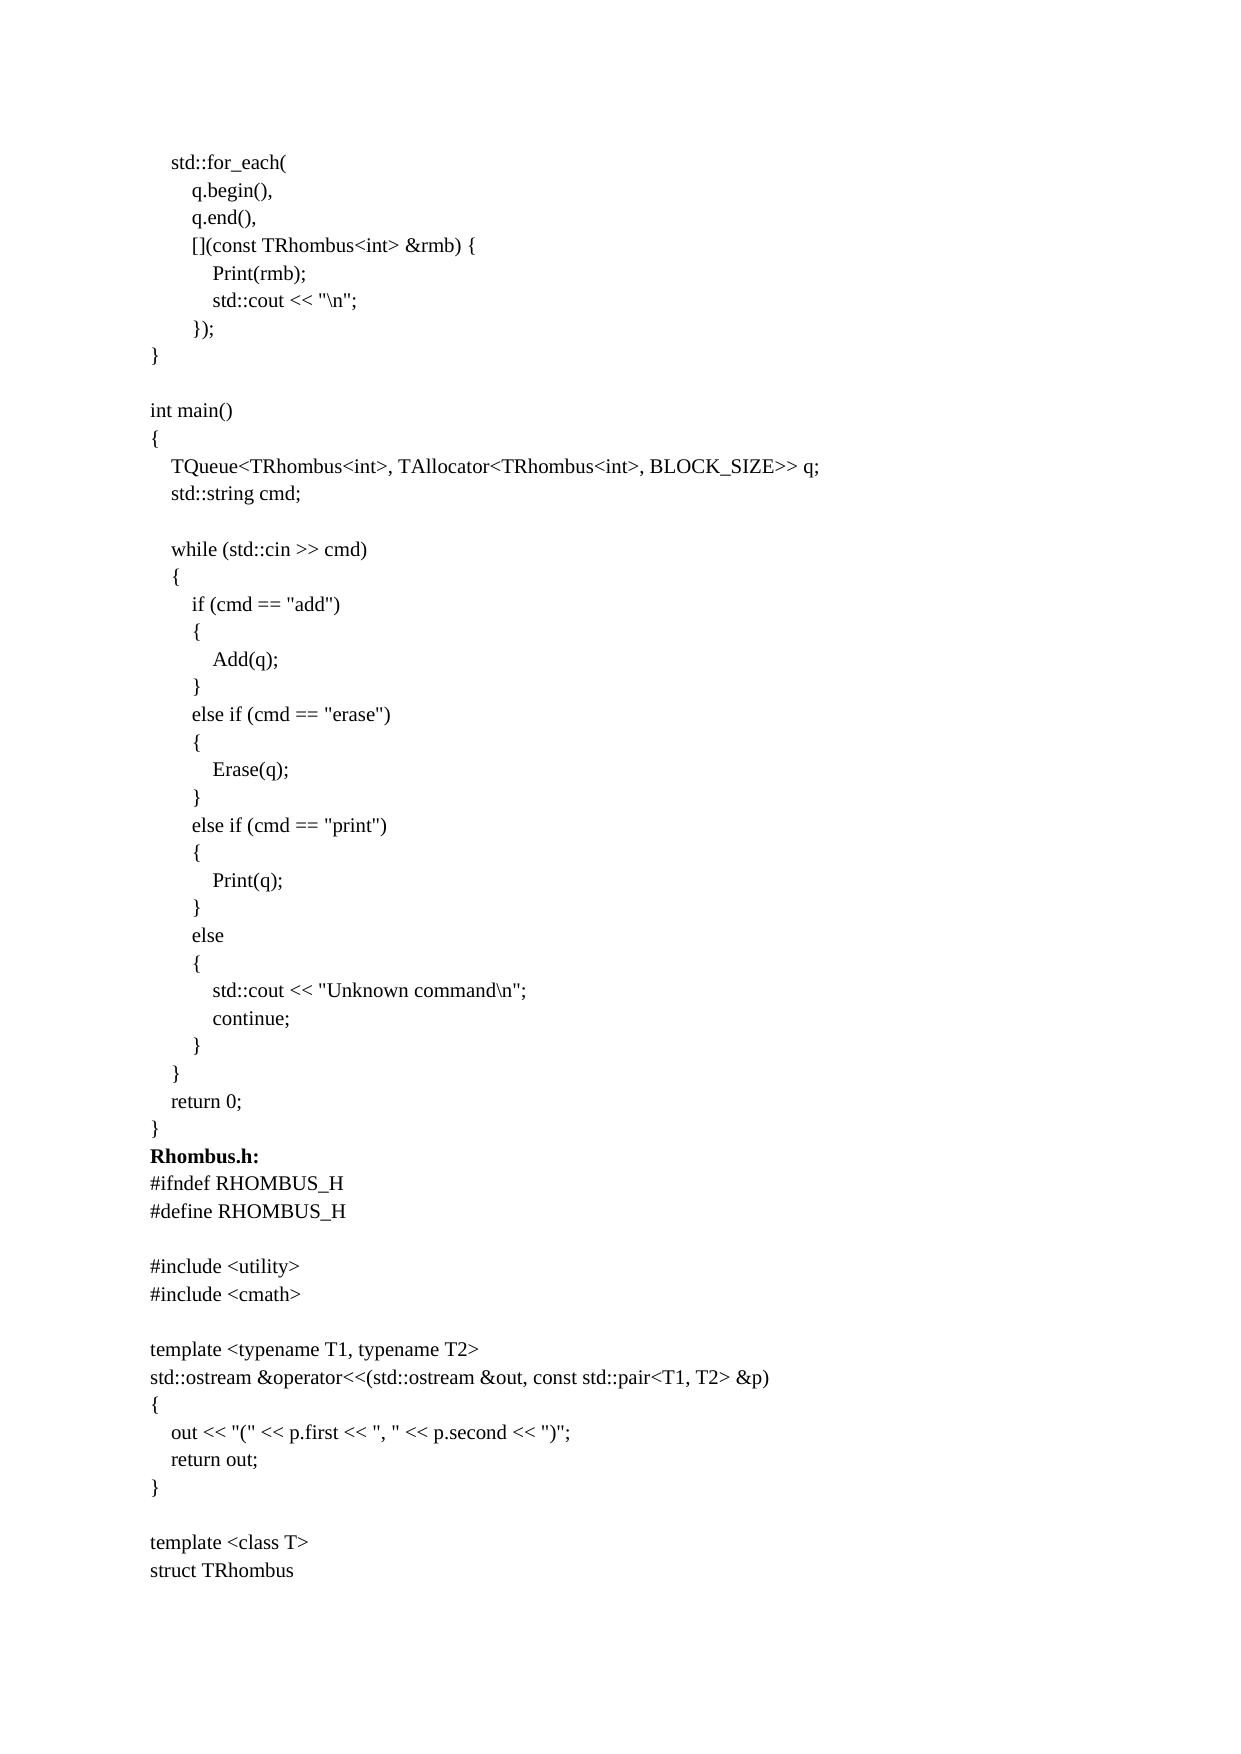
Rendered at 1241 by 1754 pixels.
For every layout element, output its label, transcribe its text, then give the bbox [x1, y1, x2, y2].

text Erase(q); [150, 757, 1090, 781]
text #define RHOMBUS_H [150, 1199, 1090, 1223]
text int main() [150, 398, 1090, 422]
text TQueue<TRhombus<int>, TAllocator<TRhombus<int>, BLOCK_SIZE>> q; [150, 454, 1090, 478]
text template <class T> [150, 1530, 1090, 1554]
text q.end(), [150, 205, 1090, 229]
text return out; [150, 1447, 1090, 1471]
text Add(q); [150, 647, 1090, 671]
text if (cmd == "add") [150, 592, 1090, 616]
text else if (cmd == "print") [150, 812, 1090, 837]
text #ifndef RHOMBUS_H [150, 1171, 1090, 1195]
text std::string cmd; [150, 481, 1090, 505]
text Rhombus.h: [150, 1144, 1090, 1168]
text #include <utility> [150, 1254, 1090, 1278]
text } [150, 1475, 1090, 1499]
text { [150, 1392, 1090, 1416]
text { [150, 619, 1090, 643]
text std::ostream &operator<<(std::ostream &out, const std::pair<T1, T2> &p) [150, 1364, 1090, 1389]
text else if (cmd == "erase") [150, 702, 1090, 726]
text } [150, 1116, 1090, 1140]
text Print(q); [150, 868, 1090, 892]
text } [150, 674, 1090, 698]
text [](const TRhombus<int> &rmb) { [150, 233, 1090, 257]
text } [150, 343, 1090, 367]
text } [150, 1061, 1090, 1085]
text struct TRhombus [150, 1558, 1090, 1582]
text template <typename T1, typename T2> [150, 1337, 1090, 1361]
text Print(rmb); [150, 260, 1090, 284]
text std::cout << "Unknown command\n"; [150, 978, 1090, 1002]
text #include <cmath> [150, 1282, 1090, 1306]
text { [150, 951, 1090, 974]
text { [150, 730, 1090, 754]
text { [150, 564, 1090, 588]
text }); [150, 316, 1090, 340]
text { [150, 426, 1090, 450]
text std::for_each( [150, 150, 1090, 174]
text { [150, 840, 1090, 864]
text q.begin(), [150, 178, 1090, 202]
text else [150, 923, 1090, 947]
text out << "(" << p.first << ", " << p.second << ")"; [150, 1420, 1090, 1444]
text while (std::cin >> cmd) [150, 536, 1090, 561]
text } [150, 785, 1090, 809]
text std::cout << "\n"; [150, 288, 1090, 312]
text continue; [150, 1006, 1090, 1030]
text } [150, 895, 1090, 919]
text return 0; [150, 1088, 1090, 1113]
text } [150, 1033, 1090, 1057]
